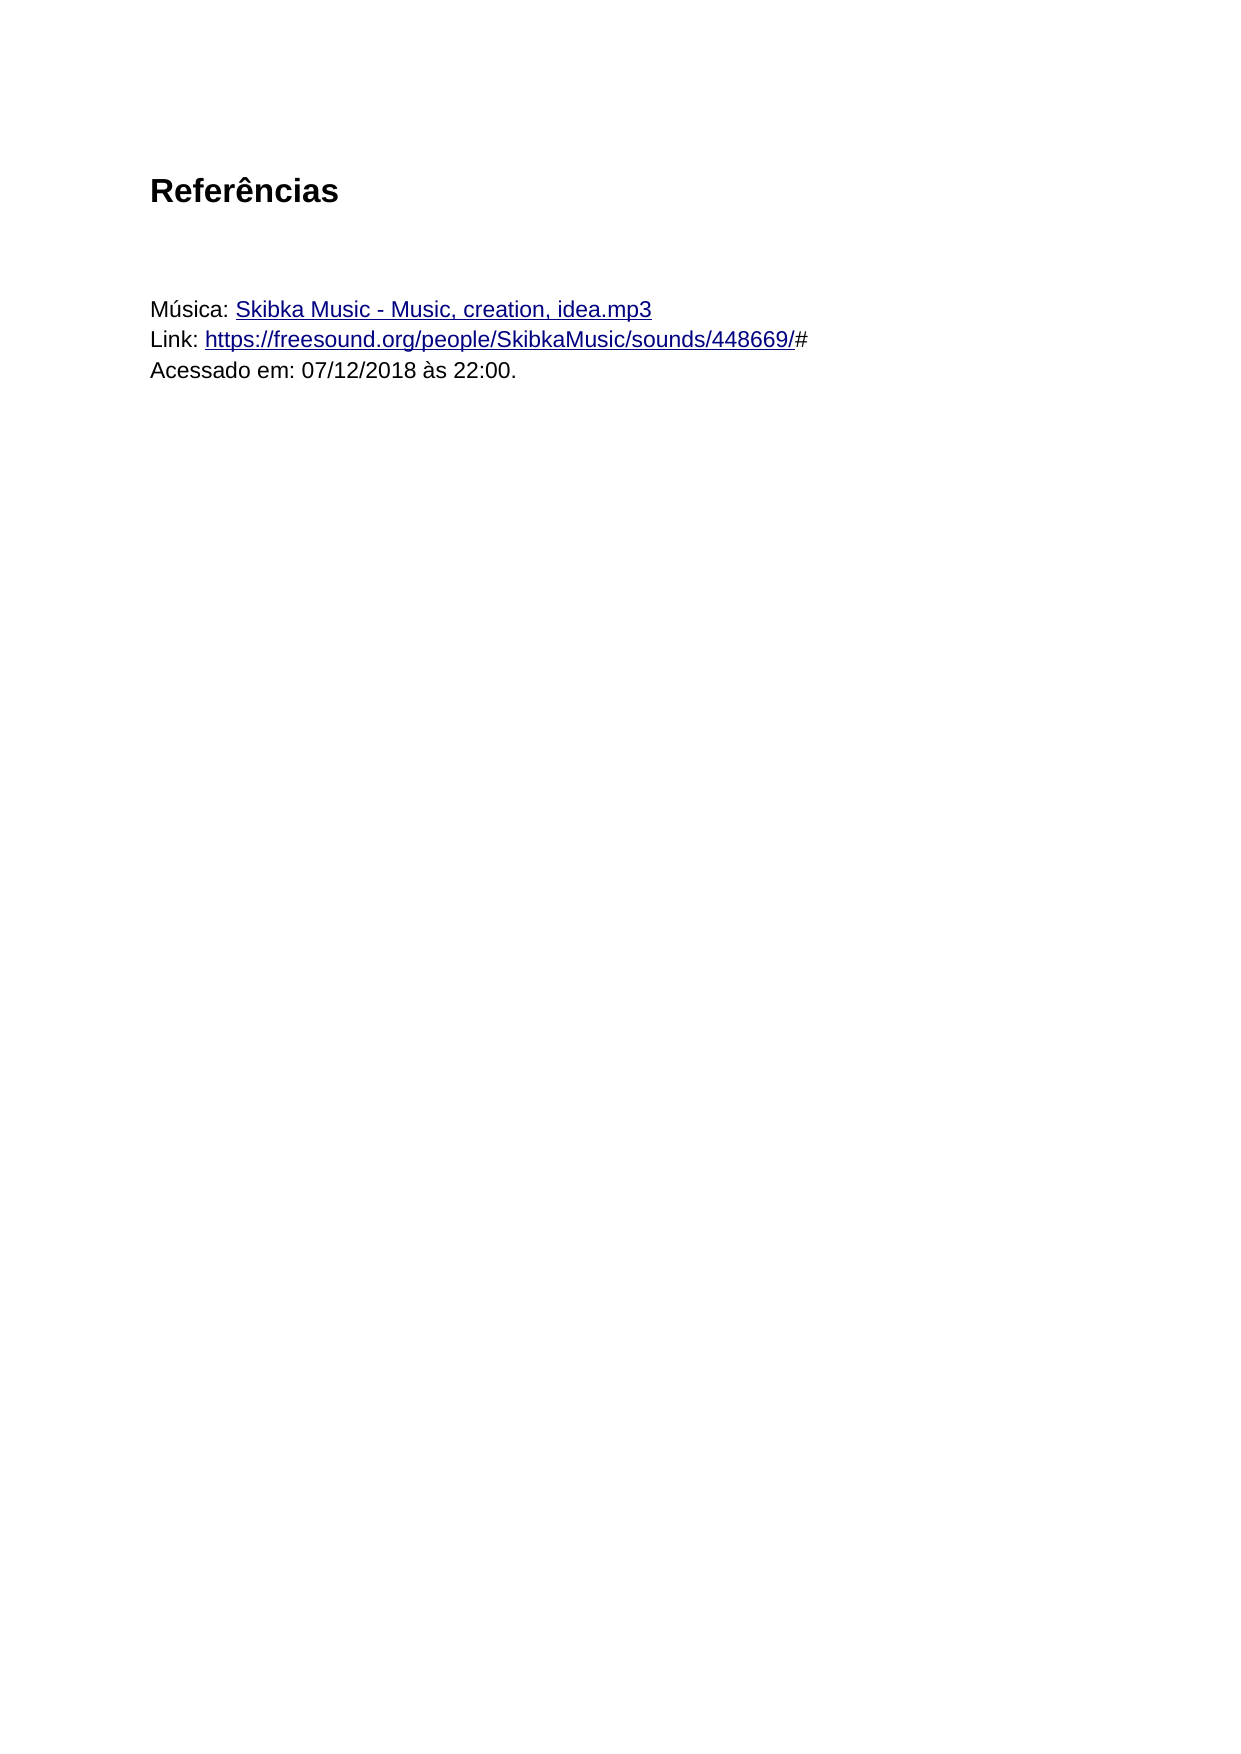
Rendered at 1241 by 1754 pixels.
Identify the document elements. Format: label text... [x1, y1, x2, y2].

text Link: https://freesound.org/people/SkibkaMusic/sounds/448669/# [150, 326, 1090, 353]
subtitle Referências [150, 171, 1090, 209]
text Acessado em: 07/12/2018 às 22:00. [150, 357, 1090, 383]
text Música: Skibka Music - Music, creation, idea.mp3 [150, 296, 1090, 322]
